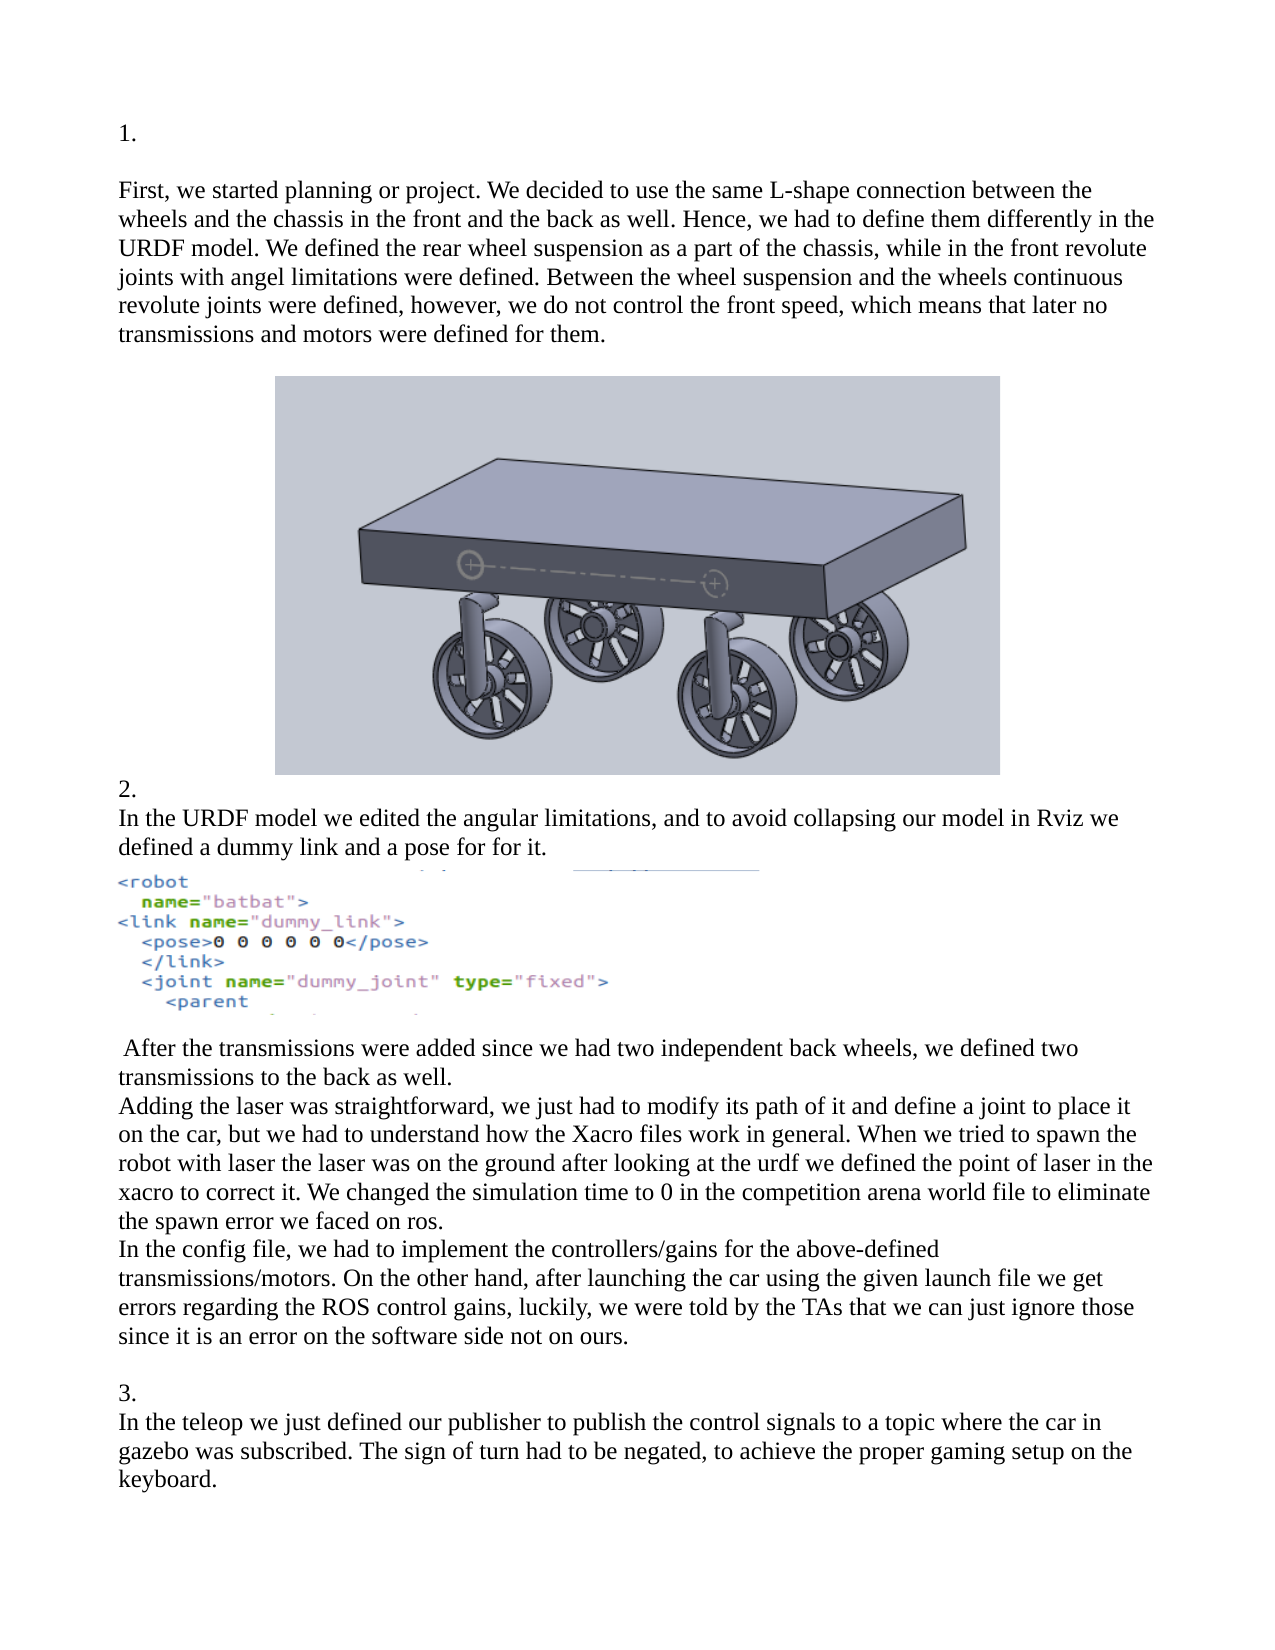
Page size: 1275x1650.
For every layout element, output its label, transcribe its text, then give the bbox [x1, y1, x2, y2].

text After the transmissions were added since we had two independent back wheels, we defined two transmissions to the back as well. [118, 1033, 1157, 1091]
text Adding the laser was straightforward, we just had to modify its path of it and define a joint to place it on the car, but we had to understand how the Xacro files work in general. When we tried to spawn the robot with laser the laser was on the ground after looking at the urdf we defined the point of laser in the xacro to correct it. We changed the simulation time to 0 in the competition arena world file to eliminate the spawn error we faced on ros. [118, 1091, 1157, 1234]
text 2. [118, 774, 1157, 803]
picture [275, 376, 1001, 775]
text 1. [118, 118, 1157, 147]
text In the URDF model we edited the angular limitations, and to avoid collapsing our model in Rviz we defined a dummy link and a pose for for it. [118, 803, 1157, 861]
text In the teleop we just defined our publisher to publish the control signals to a topic where the car in gazebo was subscribed. The sign of turn had to be negated, to achieve the proper gaming setup on the keyboard. [118, 1407, 1157, 1493]
picture [116, 870, 760, 1015]
text In the config file, we had to implement the controllers/gains for the above-defined transmissions/motors. On the other hand, after launching the car using the given launch file we get errors regarding the ROS control gains, luckily, we were told by the TAs that we can just ignore those since it is an error on the software side not on ours. [118, 1234, 1157, 1349]
text 3. [118, 1378, 1157, 1407]
text First, we started planning or project. We decided to use the same L-shape connection between the wheels and the chassis in the front and the back as well. Hence, we had to define them differently in the URDF model. We defined the rear wheel suspension as a part of the chassis, while in the front revolute joints with angel limitations were defined. Between the wheel suspension and the wheels continuous revolute joints were defined, however, we do not control the front speed, which means that later no transmissions and motors were defined for them. [118, 176, 1157, 348]
